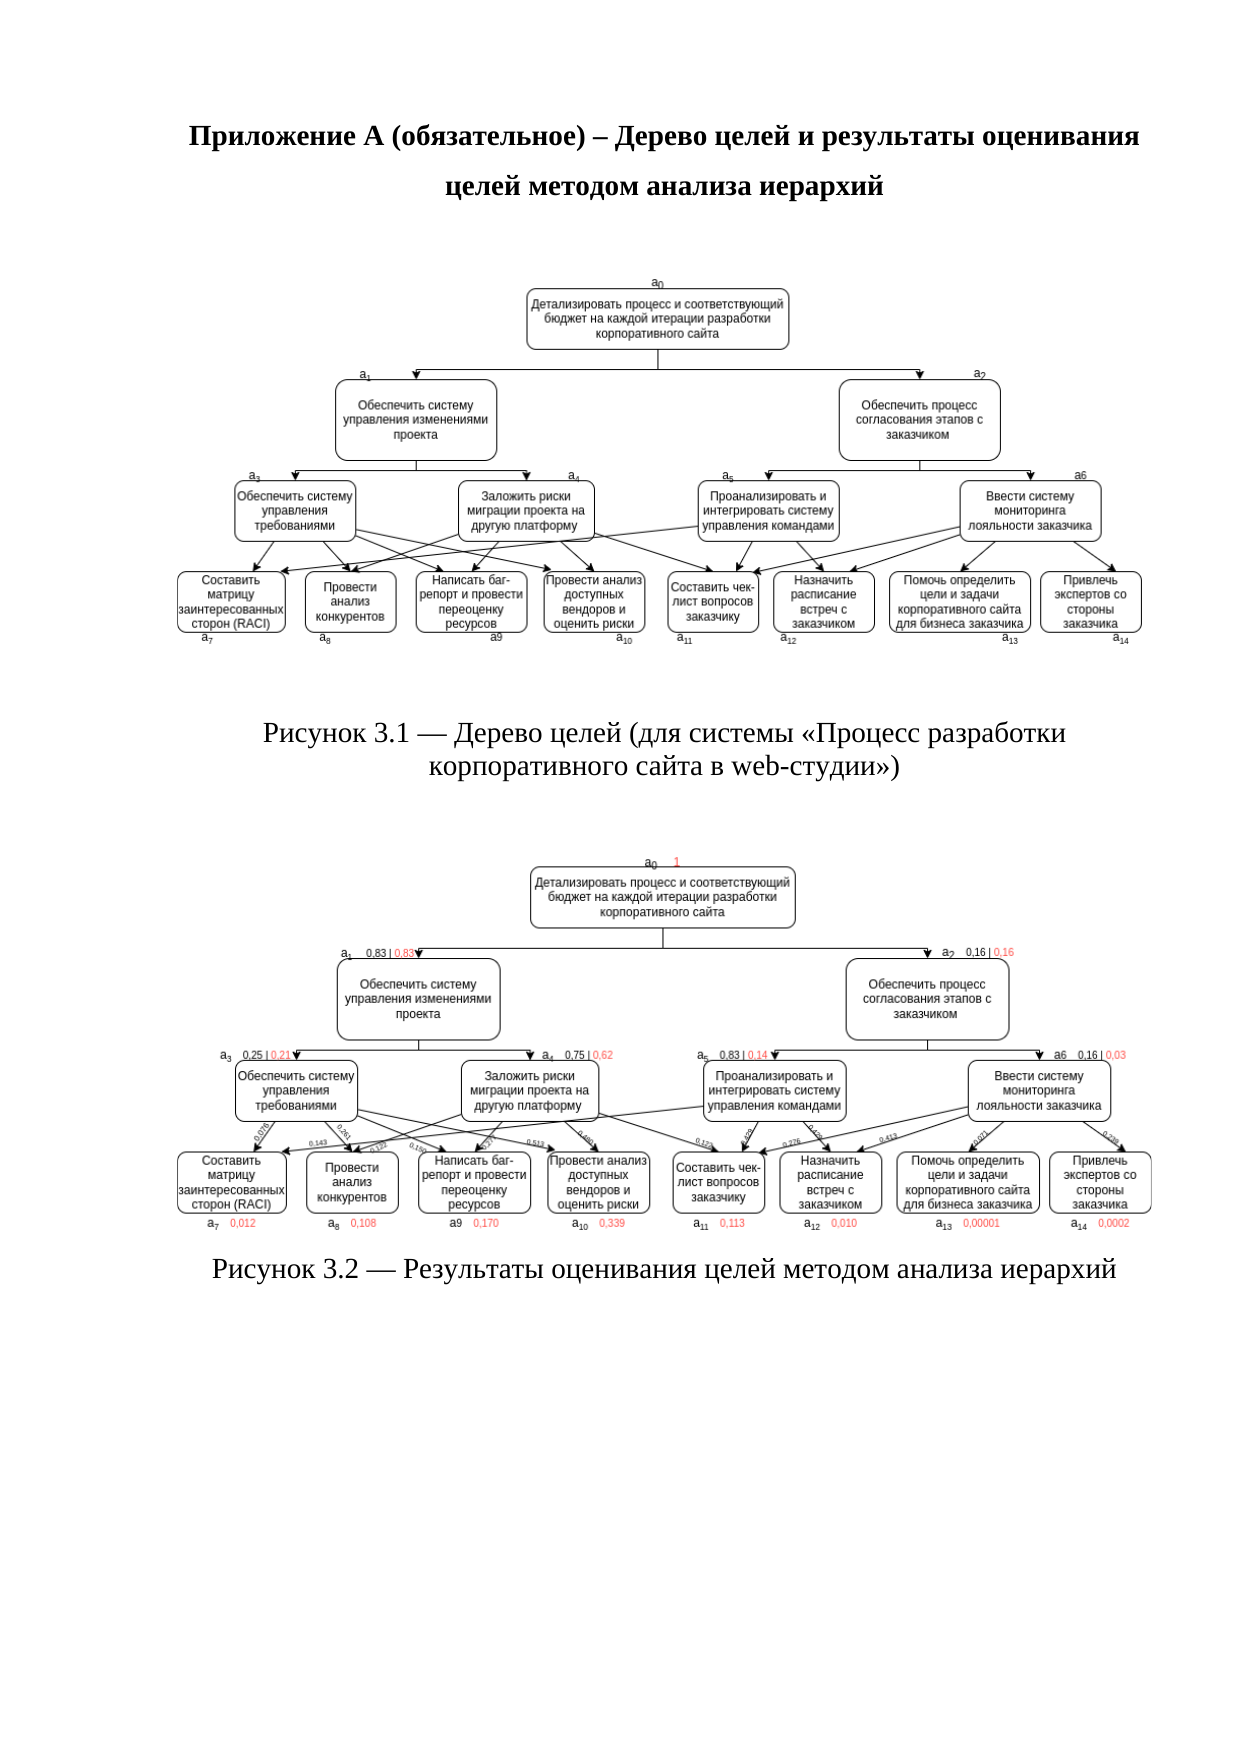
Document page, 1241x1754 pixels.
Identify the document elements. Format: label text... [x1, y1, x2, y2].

text Рисунок 3.1 — Дерево целей (для системы «Процесс разработки корпоративного сайта в web-студии») [177, 715, 1152, 782]
subtitle Приложение А (обязательное) – Дерево целей и результаты оценивания целей методом анализа иерархий [177, 118, 1152, 202]
picture [177, 846, 1152, 1234]
picture [177, 269, 1152, 653]
text Рисунок 3.2 — Результаты оценивания целей методом анализа иерархий [177, 1234, 1152, 1285]
